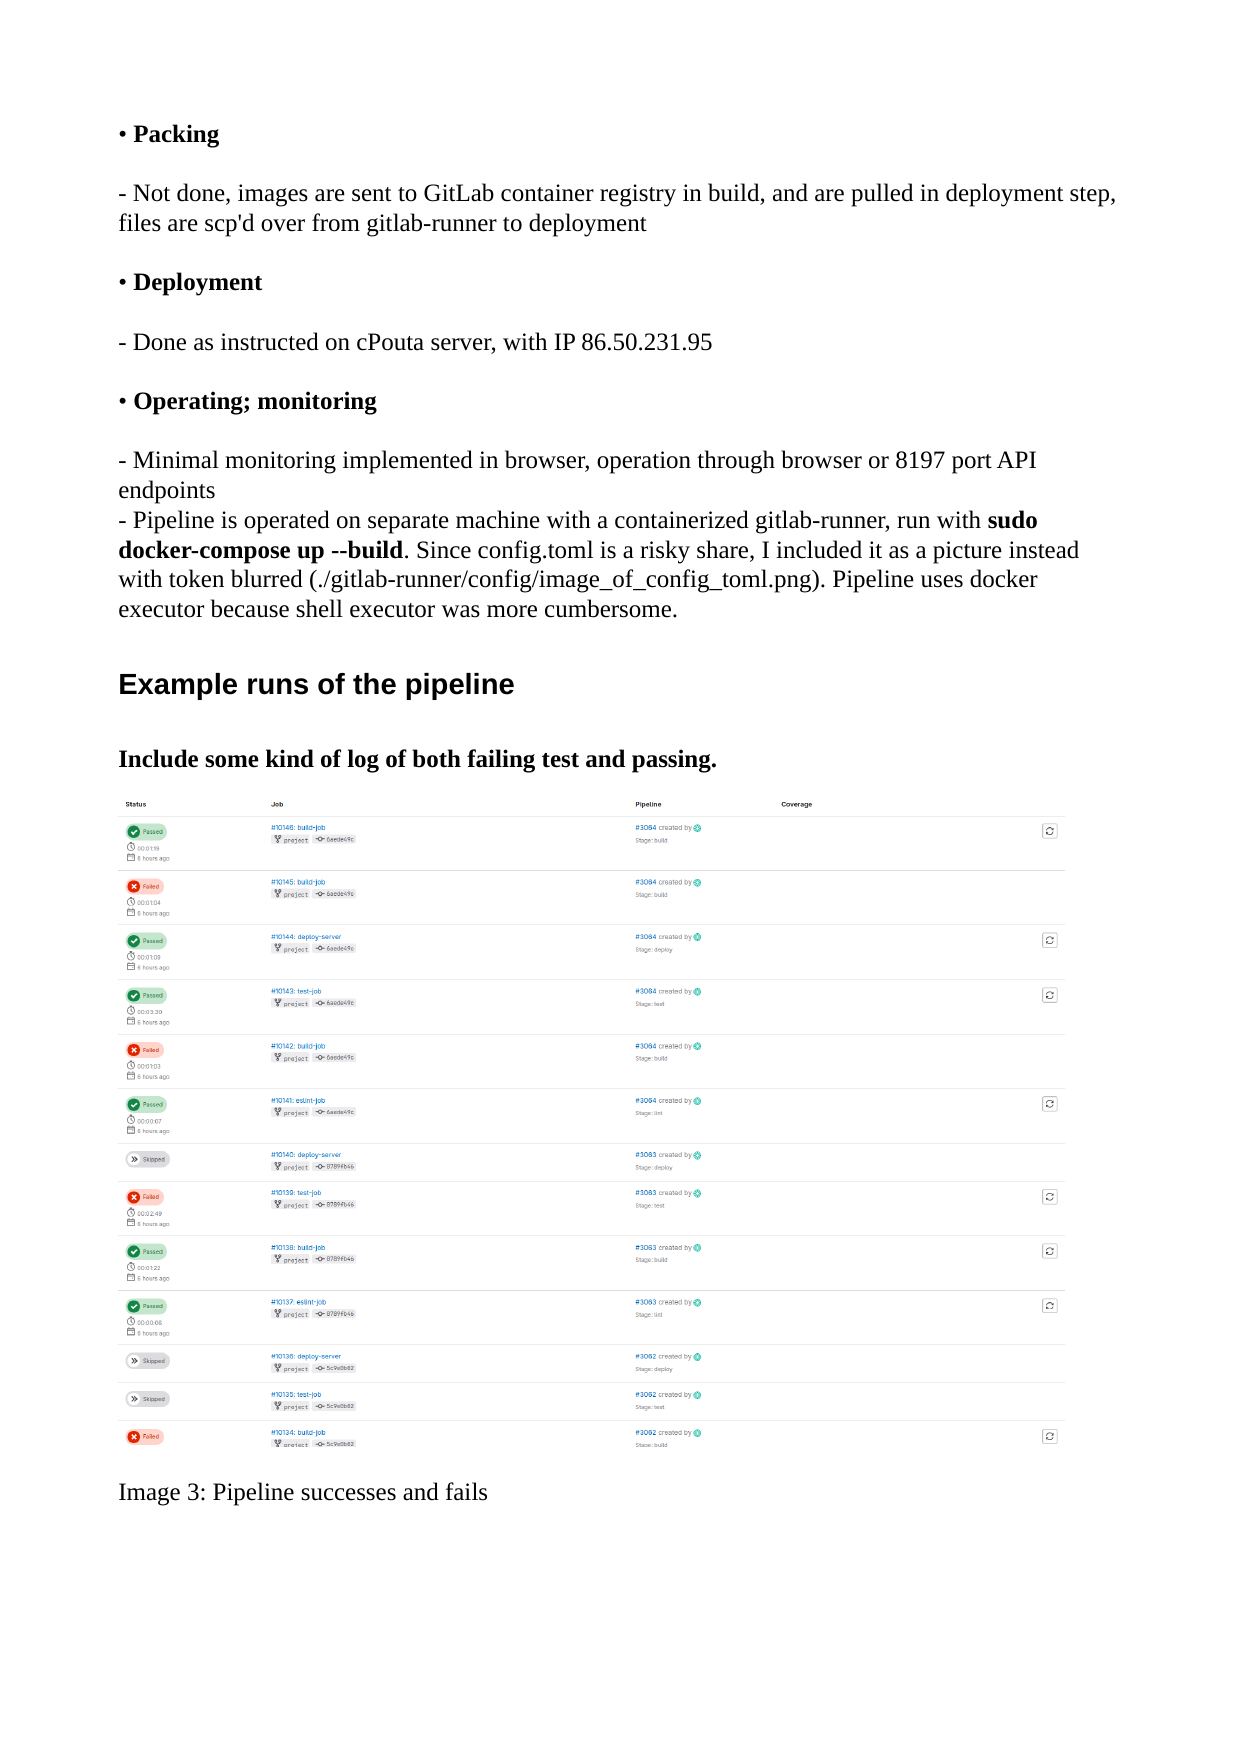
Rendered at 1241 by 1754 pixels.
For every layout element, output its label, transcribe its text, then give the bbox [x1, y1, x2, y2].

text Image 3: Pipeline successes and fails [118, 1476, 1122, 1505]
text • Deployment [118, 267, 1122, 296]
subtitle Example runs of the pipeline [118, 667, 1122, 701]
text • Operating; monitoring [118, 385, 1122, 415]
text - Done as instructed on cPouta server, with IP 86.50.231.95 [118, 326, 1122, 356]
text Include some kind of log of both failing test and passing. [118, 743, 1122, 772]
text - Not done, images are sent to GitLab container registry in build, and are pulled in deployment step, files are scp'd over from gitlab-runner to deployment [118, 177, 1122, 237]
picture [118, 802, 1123, 1447]
text • Packing [118, 118, 1122, 148]
text - Minimal monitoring implemented in browser, operation through browser or 8197 port API endpoints [118, 445, 1122, 504]
text - Pipeline is operated on separate machine with a containerized gitlab-runner, run with sudo docker-compose up --build. Since config.toml is a risky share, I included it as a picture instead with token blurred (./gitlab-runner/config/image_of_config_toml.png). Pipeline uses docker executor because shell executor was more cumbersome. [118, 504, 1122, 623]
